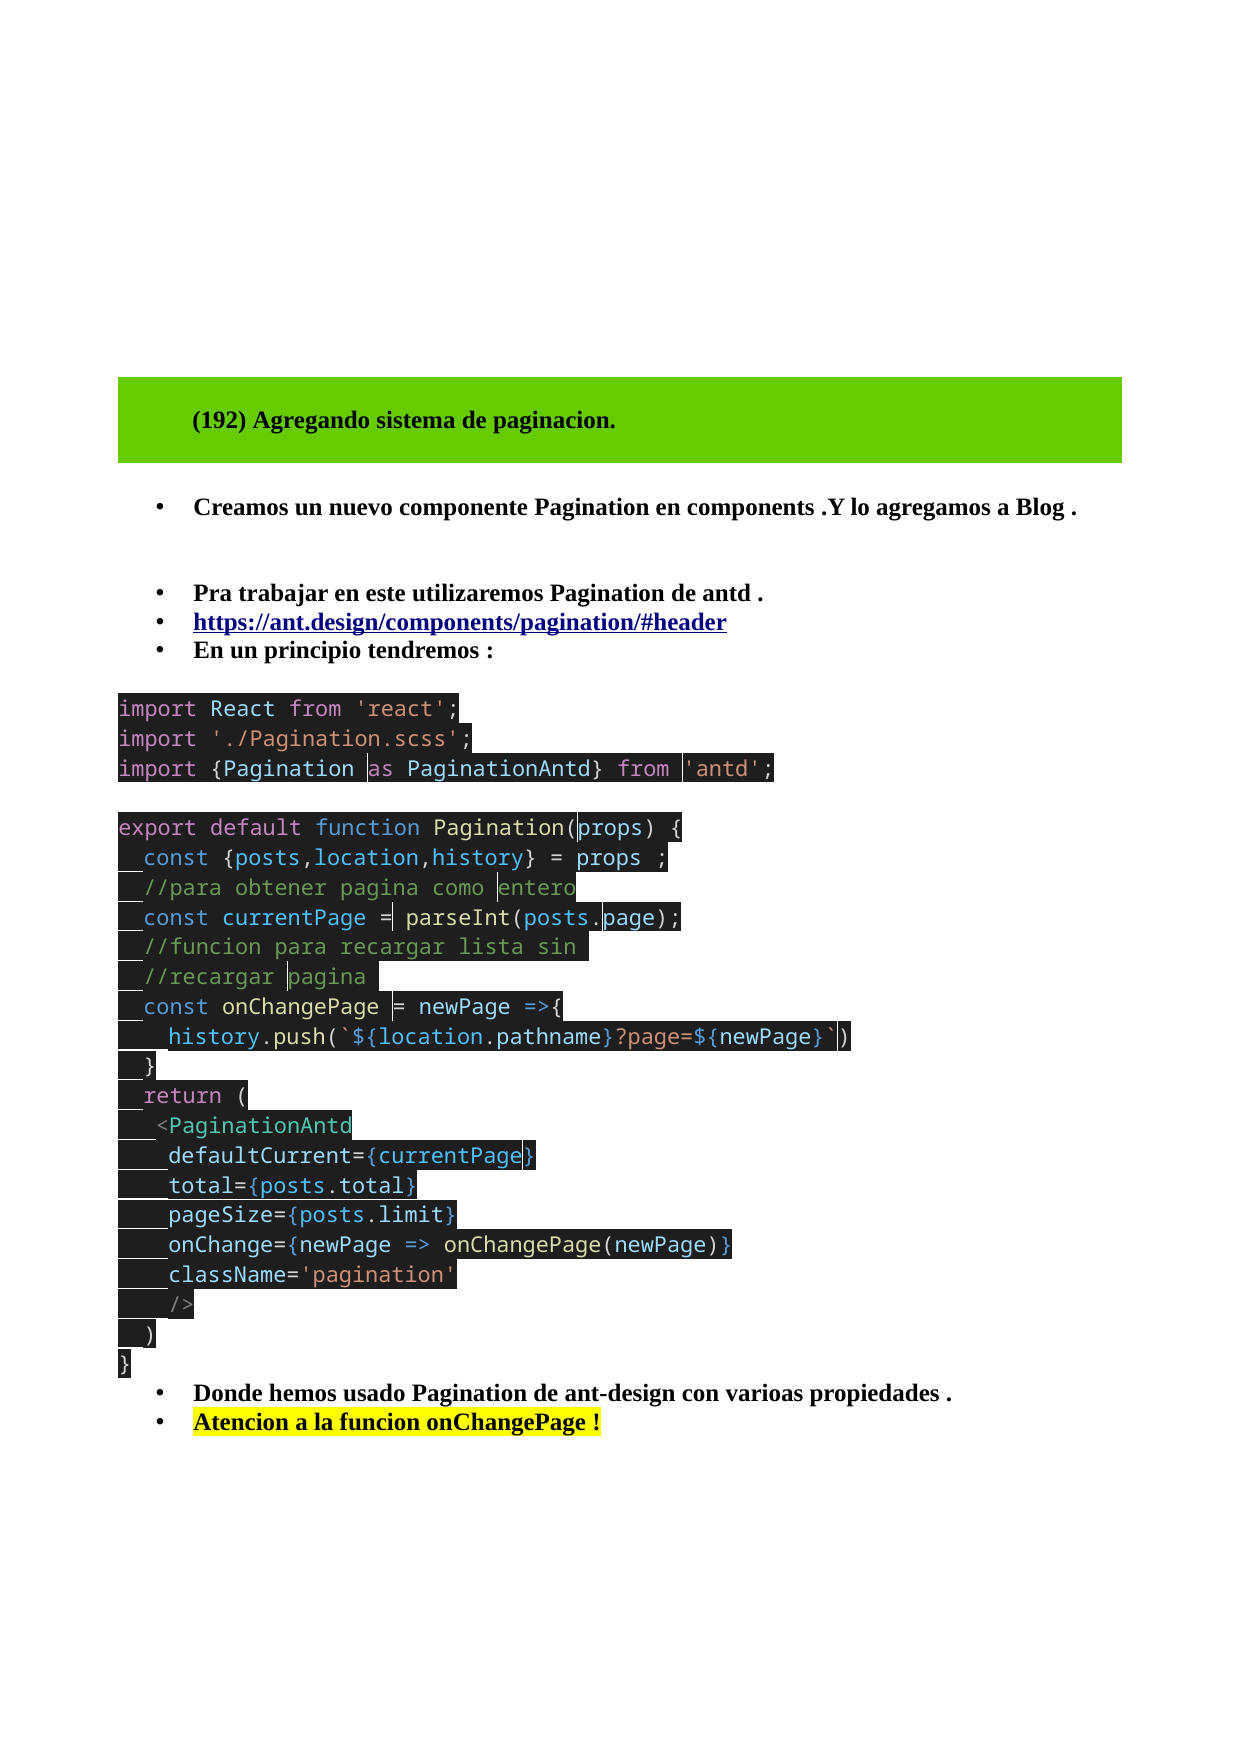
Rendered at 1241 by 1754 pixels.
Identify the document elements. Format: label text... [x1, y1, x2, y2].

text //funcion para recargar lista sin [118, 931, 1122, 961]
text const {posts,location,history} = props ; [118, 842, 1122, 872]
text import React from 'react'; [118, 693, 1122, 723]
list Pra trabajar en este utilizaremos Pagination de antd . [156, 578, 1122, 607]
list En un principio tendremos : [156, 636, 1122, 664]
list https://ant.design/components/pagination/#header [156, 607, 1122, 636]
text ) [118, 1319, 1122, 1348]
text onChange={newPage => onChangePage(newPage)} [118, 1229, 1122, 1259]
text //recargar pagina [118, 961, 1122, 991]
text //para obtener pagina como entero [118, 872, 1122, 902]
text (192) Agregando sistema de paginacion. [118, 406, 1122, 434]
text export default function Pagination(props) { [118, 812, 1122, 842]
list Creamos un nuevo componente Pagination en components .Y lo agregamos a Blog . [156, 492, 1122, 521]
text className='pagination' [118, 1259, 1122, 1289]
list Atencion a la funcion onChangePage ! [156, 1407, 1122, 1436]
text } [118, 1051, 1122, 1080]
list Donde hemos usado Pagination de ant-design con varioas propiedades . [156, 1378, 1122, 1407]
text return ( [118, 1080, 1122, 1110]
text const onChangePage = newPage =>{ [118, 991, 1122, 1021]
text /> [118, 1289, 1122, 1319]
text <PaginationAntd [118, 1110, 1122, 1140]
text import './Pagination.scss'; [118, 723, 1122, 753]
text } [118, 1348, 1122, 1378]
text pageSize={posts.limit} [118, 1199, 1122, 1229]
text const currentPage = parseInt(posts.page); [118, 902, 1122, 931]
text import {Pagination as PaginationAntd} from 'antd'; [118, 753, 1122, 782]
text defaultCurrent={currentPage} [118, 1140, 1122, 1170]
text total={posts.total} [118, 1170, 1122, 1199]
text history.push(`${location.pathname}?page=${newPage}`) [118, 1021, 1122, 1051]
